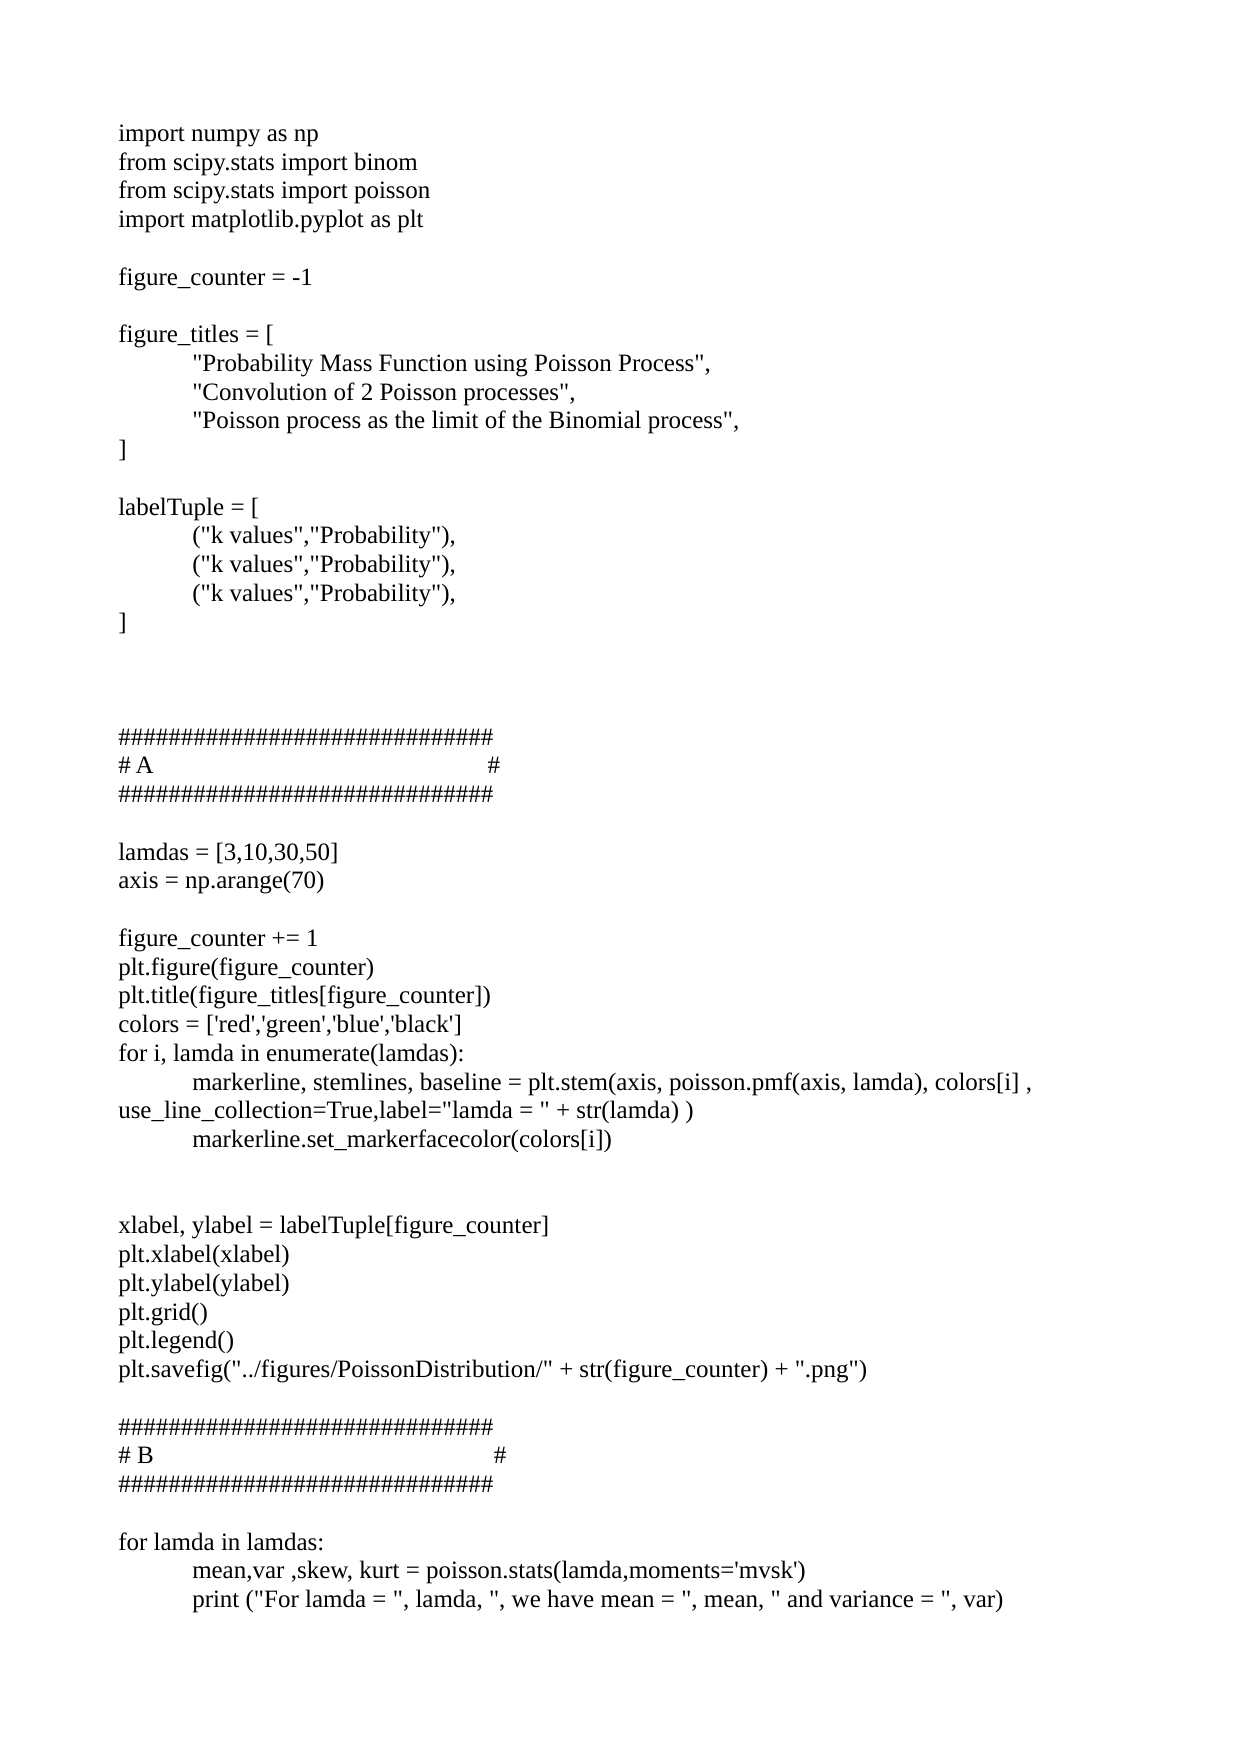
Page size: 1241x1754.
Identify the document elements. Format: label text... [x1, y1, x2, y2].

text plt.grid() [118, 1297, 1122, 1326]
text markerline.set_markerfacecolor(colors[i]) [118, 1124, 1122, 1153]
text ] [118, 434, 1122, 463]
text print ("For lamda = ", lamda, ", we have mean = ", mean, " and variance = ", var) [118, 1584, 1122, 1613]
text plt.xlabel(xlabel) [118, 1239, 1122, 1268]
text ("k values","Probability"), [118, 549, 1122, 578]
text figure_titles = [ [118, 319, 1122, 348]
text figure_counter = -1 [118, 262, 1122, 291]
text figure_counter += 1 [118, 923, 1122, 952]
text axis = np.arange(70) [118, 866, 1122, 894]
text import matplotlib.pyplot as plt [118, 204, 1122, 233]
text labelTuple = [ [118, 492, 1122, 521]
text plt.ylabel(ylabel) [118, 1268, 1122, 1297]
text colors = ['red','green','blue','black'] [118, 1009, 1122, 1038]
text from scipy.stats import binom [118, 147, 1122, 176]
text "Poisson process as the limit of the Binomial process", [118, 406, 1122, 434]
text ("k values","Probability"), [118, 521, 1122, 549]
text xlabel, ylabel = labelTuple[figure_counter] [118, 1211, 1122, 1239]
text import numpy as np [118, 118, 1122, 147]
text ############################## [118, 1469, 1122, 1498]
text # A # [118, 751, 1122, 779]
text plt.savefig("../figures/PoissonDistribution/" + str(figure_counter) + ".png") [118, 1354, 1122, 1383]
text ("k values","Probability"), [118, 578, 1122, 607]
text for i, lamda in enumerate(lamdas): [118, 1038, 1122, 1067]
text ############################## [118, 779, 1122, 808]
text ] [118, 607, 1122, 636]
text # B # [118, 1441, 1122, 1469]
text "Probability Mass Function using Poisson Process", [118, 348, 1122, 377]
text ############################## [118, 722, 1122, 751]
text plt.figure(figure_counter) [118, 952, 1122, 981]
text markerline, stemlines, baseline = plt.stem(axis, poisson.pmf(axis, lamda), colors[i] , use_line_collection=True,label="lamda = " + str(lamda) ) [118, 1067, 1122, 1124]
text plt.title(figure_titles[figure_counter]) [118, 981, 1122, 1009]
text for lamda in lamdas: [118, 1527, 1122, 1556]
text mean,var ,skew, kurt = poisson.stats(lamda,moments='mvsk') [118, 1556, 1122, 1584]
text "Convolution of 2 Poisson processes", [118, 377, 1122, 406]
text ############################## [118, 1412, 1122, 1441]
text lamdas = [3,10,30,50] [118, 837, 1122, 866]
text plt.legend() [118, 1326, 1122, 1354]
text from scipy.stats import poisson [118, 176, 1122, 204]
